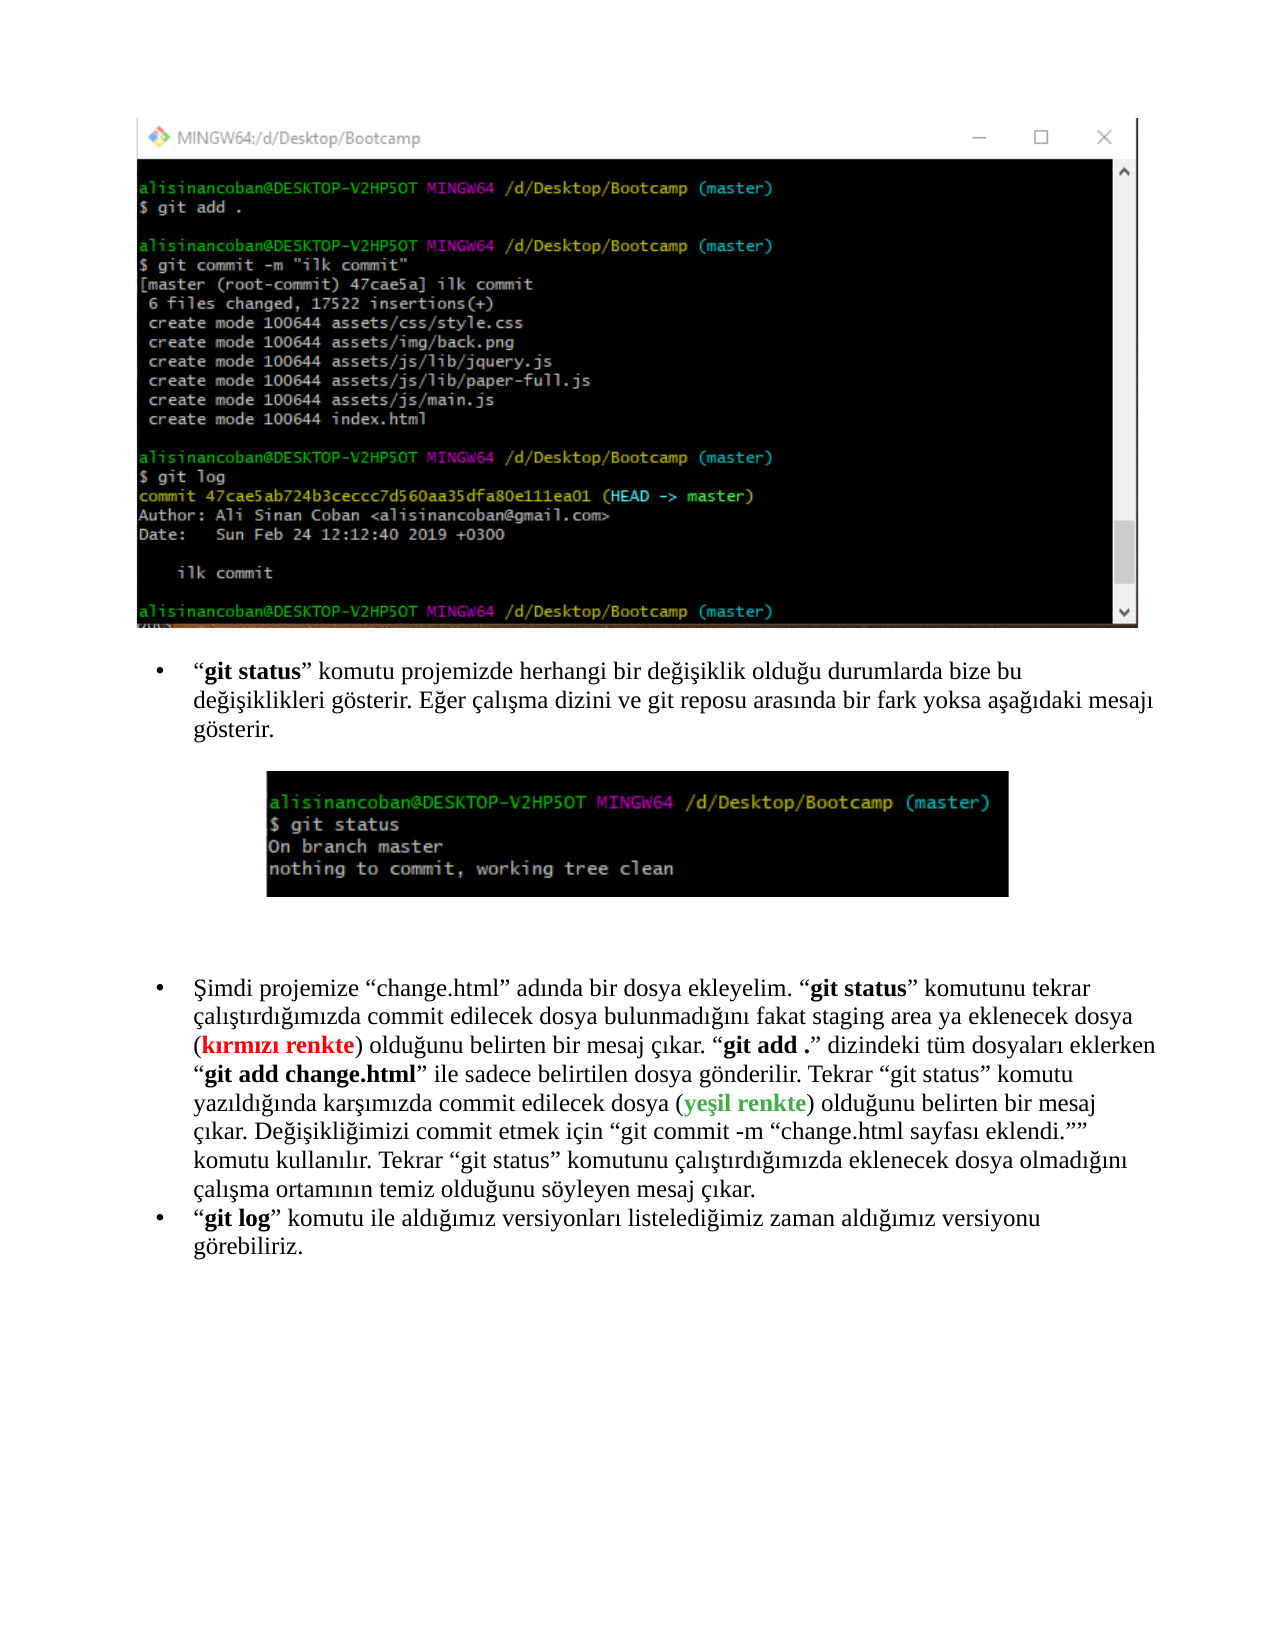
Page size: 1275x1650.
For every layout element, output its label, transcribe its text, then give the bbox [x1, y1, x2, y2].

picture [136, 118, 1139, 628]
list “git status” komutu projemizde herhangi bir değişiklik olduğu durumlarda bize bu değişiklikleri gösterir. Eğer çalışma dizini ve git reposu arasında bir fark yoksa aşağıdaki mesajı gösterir. [156, 656, 1157, 743]
picture [266, 771, 1009, 897]
list “git log” komutu ile aldığımız versiyonları listelediğimiz zaman aldığımız versiyonu görebiliriz. [156, 1203, 1157, 1260]
list Şimdi projemize “change.html” adında bir dosya ekleyelim. “git status” komutunu tekrar çalıştırdığımızda commit edilecek dosya bulunmadığını fakat staging area ya eklenecek dosya (kırmızı renkte) olduğunu belirten bir mesaj çıkar. “git add .” dizindeki tüm dosyaları eklerken “git add change.html” ile sadece belirtilen dosya gönderilir. Tekrar “git status” komutu yazıldığında karşımızda commit edilecek dosya (yeşil renkte) olduğunu belirten bir mesaj çıkar. Değişikliğimizi commit etmek için “git commit -m “change.html sayfası eklendi.”” komutu kullanılır. Tekrar “git status” komutunu çalıştırdığımızda eklenecek dosya olmadığını çalışma ortamının temiz olduğunu söyleyen mesaj çıkar. [156, 973, 1157, 1203]
